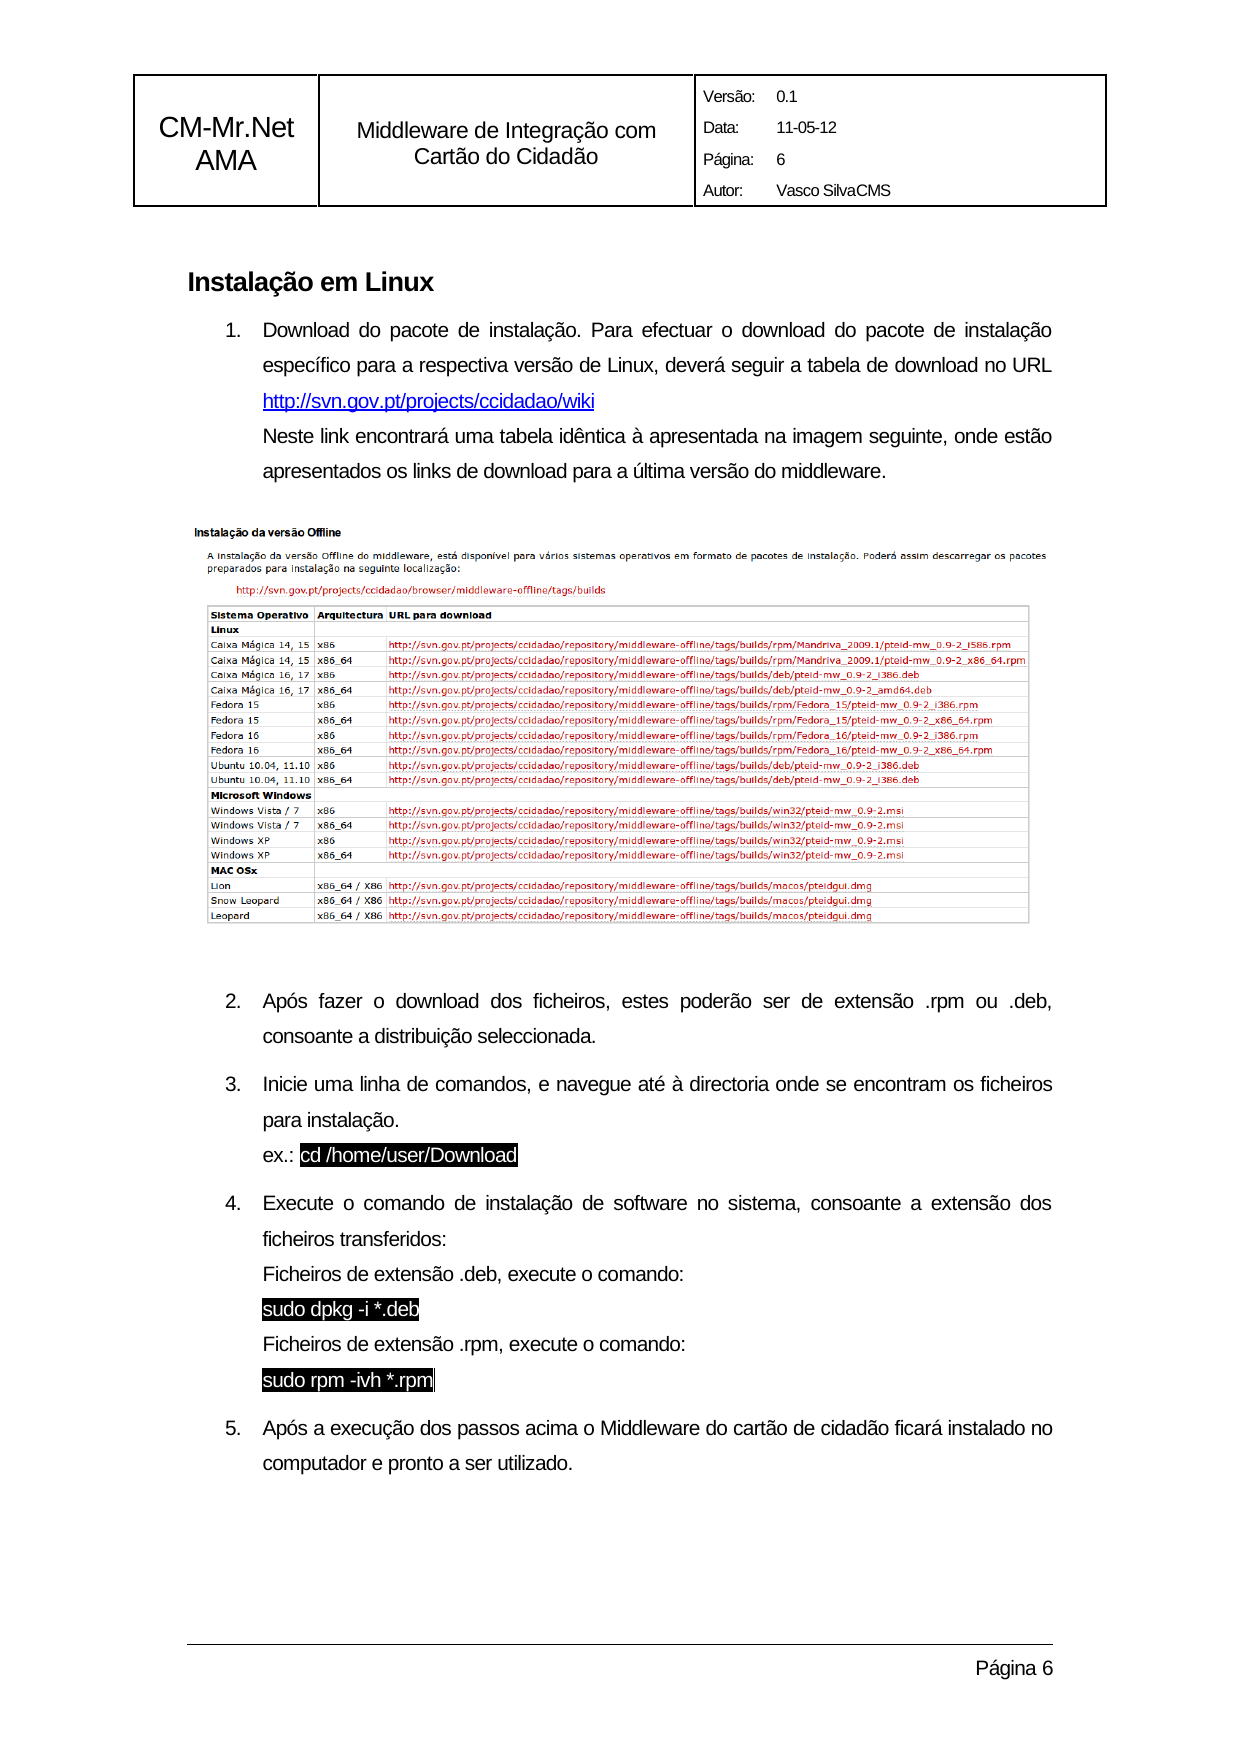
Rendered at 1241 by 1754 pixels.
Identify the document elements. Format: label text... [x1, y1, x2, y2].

list Download do pacote de instalação. Para efectuar o download do pacote de instalação específico para a respectiva versão de Linux, deverá seguir a tabela de download no URL http://svn.gov.pt/projects/ccidadao/wiki Neste link encontrará uma tabela idêntica à apresentada na imagem seguinte, onde estão apresentados os links de download para a última versão do middleware. [225, 318, 1053, 518]
picture [187, 518, 1054, 929]
list Inicie uma linha de comandos, e navegue até à directoria onde se encontram os ficheiros para instalação. ex.: cd /home/user/Download [225, 1073, 1053, 1167]
list Execute o comando de instalação de software no sistema, consoante a extensão dos ficheiros transferidos: Ficheiros de extensão .deb, execute o comando: sudo dpkg -i *.deb Ficheiros de extensão .rpm, execute o comando: sudo rpm -ivh *.rpm [225, 1192, 1053, 1392]
list Após fazer o download dos ficheiros, estes poderão ser de extensão .rpm ou .deb, consoante a distribuição seleccionada. [225, 989, 1053, 1048]
list Após a execução dos passos acima o Middleware do cartão de cidadão ficará instalado no computador e pronto a ser utilizado. [225, 1417, 1053, 1511]
subtitle Instalação em Linux [187, 267, 1053, 297]
